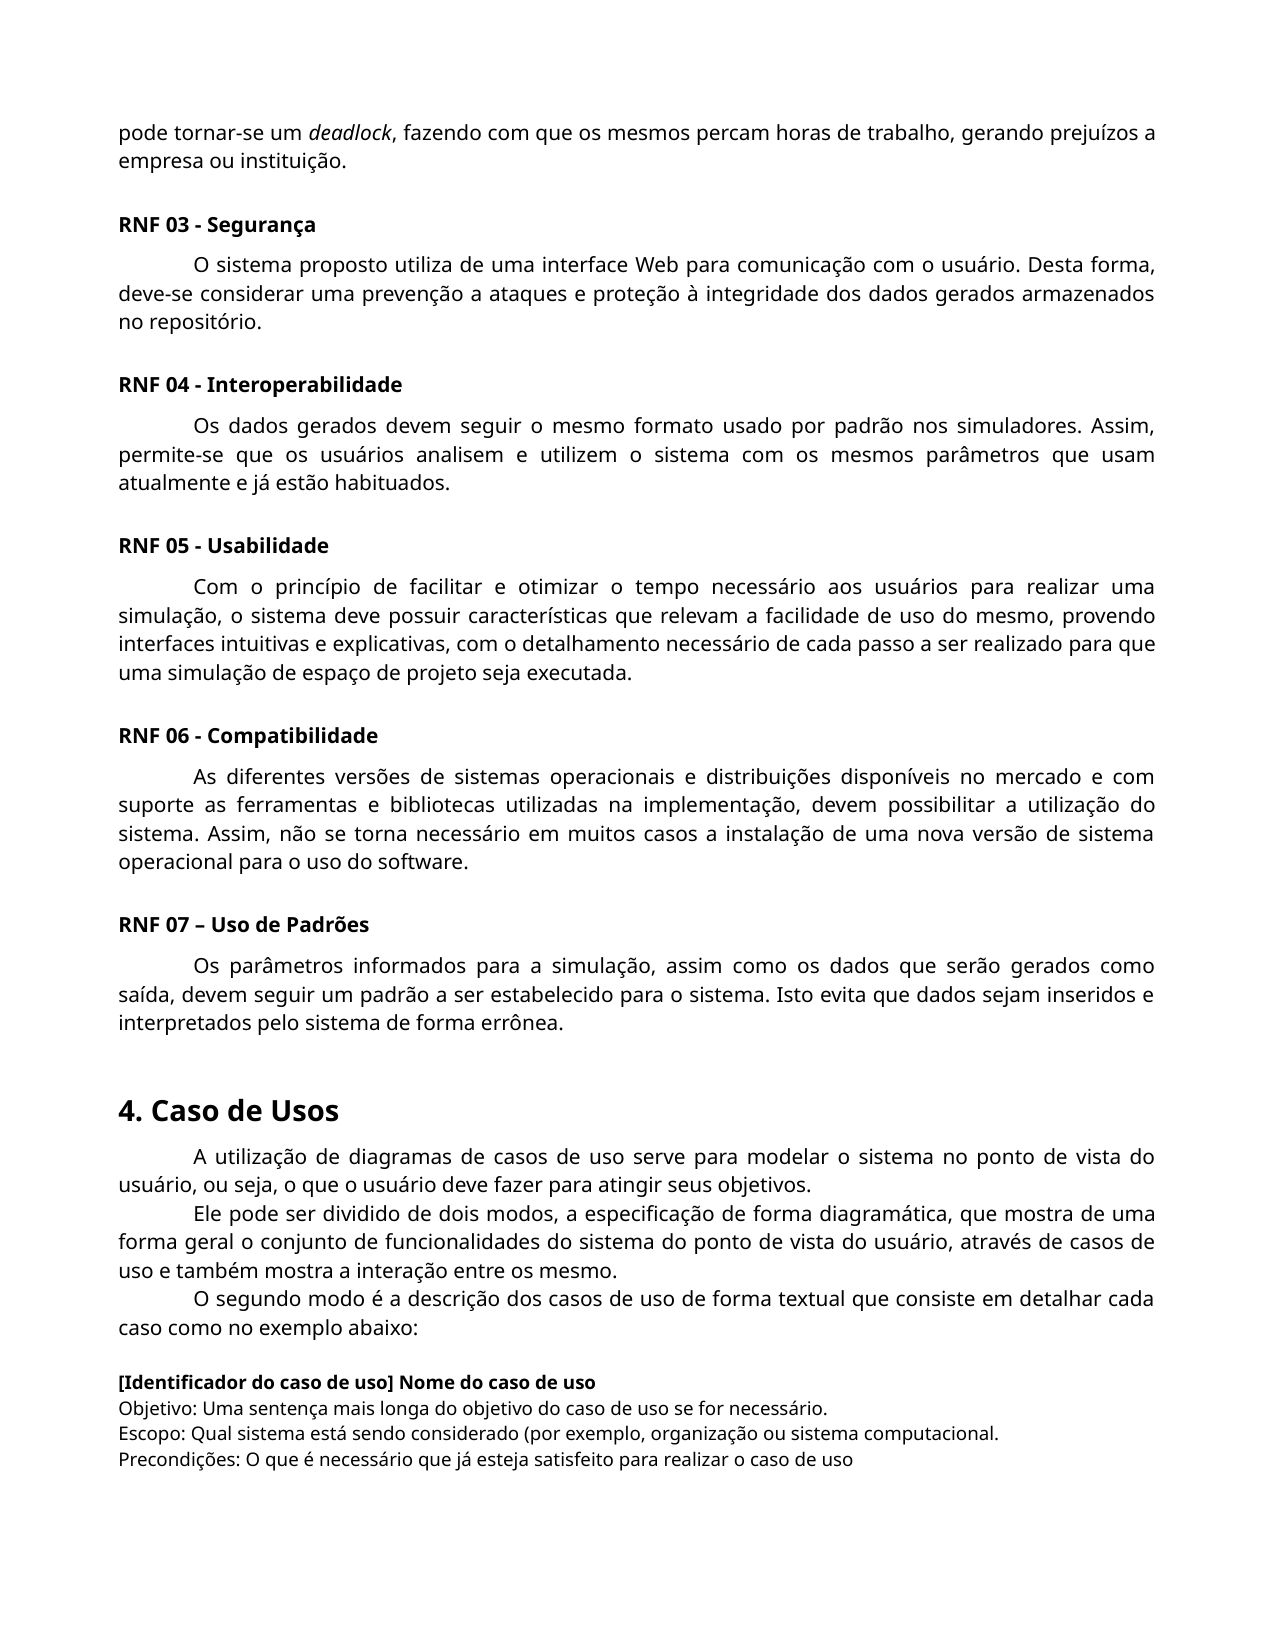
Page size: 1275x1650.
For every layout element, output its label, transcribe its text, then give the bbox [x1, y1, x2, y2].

text As diferentes versões de sistemas operacionais e distribuições disponíveis no mercado e com suporte as ferramentas e bibliotecas utilizadas na implementação, devem possibilitar a utilização do sistema. Assim, não se torna necessário em muitos casos a instalação de uma nova versão de sistema operacional para o uso do software. [118, 762, 1157, 876]
subtitle RNF 06 - Compatibilidade [118, 721, 1157, 749]
text Os parâmetros informados para a simulação, assim como os dados que serão gerados como saída, devem seguir um padrão a ser estabelecido para o sistema. Isto evita que dados sejam inseridos e interpretados pelo sistema de forma errônea. [118, 951, 1157, 1037]
text Objetivo: Uma sentença mais longa do objetivo do caso de uso se for necessário. [118, 1395, 1157, 1421]
text Com o princípio de facilitar e otimizar o tempo necessário aos usuários para realizar uma simulação, o sistema deve possuir características que relevam a facilidade de uso do mesmo, provendo interfaces intuitivas e explicativas, com o detalhamento necessário de cada passo a ser realizado para que uma simulação de espaço de projeto seja executada. [118, 572, 1157, 686]
subtitle RNF 07 – Uso de Padrões [118, 910, 1157, 939]
text O segundo modo é a descrição dos casos de uso de forma textual que consiste em detalhar cada caso como no exemplo abaixo: [118, 1284, 1157, 1341]
title 4. Caso de Usos [118, 1090, 1157, 1130]
text Precondições: O que é necessário que já esteja satisfeito para realizar o caso de uso [118, 1446, 1157, 1472]
text [Identificador do caso de uso] Nome do caso de uso [118, 1370, 1157, 1395]
text Escopo: Qual sistema está sendo considerado (por exemplo, organização ou sistema computacional. [118, 1421, 1157, 1446]
text Ele pode ser dividido de dois modos, a especificação de forma diagramática, que mostra de uma forma geral o conjunto de funcionalidades do sistema do ponto de vista do usuário, através de casos de uso e também mostra a interação entre os mesmo. [118, 1199, 1157, 1284]
subtitle RNF 05 - Usabilidade [118, 532, 1157, 560]
subtitle RNF 04 - Interoperabilidade [118, 371, 1157, 399]
subtitle RNF 03 - Segurança [118, 210, 1157, 238]
text O sistema proposto utiliza de uma interface Web para comunicação com o usuário. Desta forma, deve-se considerar uma prevenção a ataques e proteção à integridade dos dados gerados armazenados no repositório. [118, 251, 1157, 336]
text pode tornar-se um deadlock, fazendo com que os mesmos percam horas de trabalho, gerando prejuízos a empresa ou instituição. [118, 118, 1157, 175]
text Os dados gerados devem seguir o mesmo formato usado por padrão nos simuladores. Assim, permite-se que os usuários analisem e utilizem o sistema com os mesmos parâmetros que usam atualmente e já estão habituados. [118, 412, 1157, 497]
text A utilização de diagramas de casos de uso serve para modelar o sistema no ponto de vista do usuário, ou seja, o que o usuário deve fazer para atingir seus objetivos. [118, 1142, 1157, 1199]
